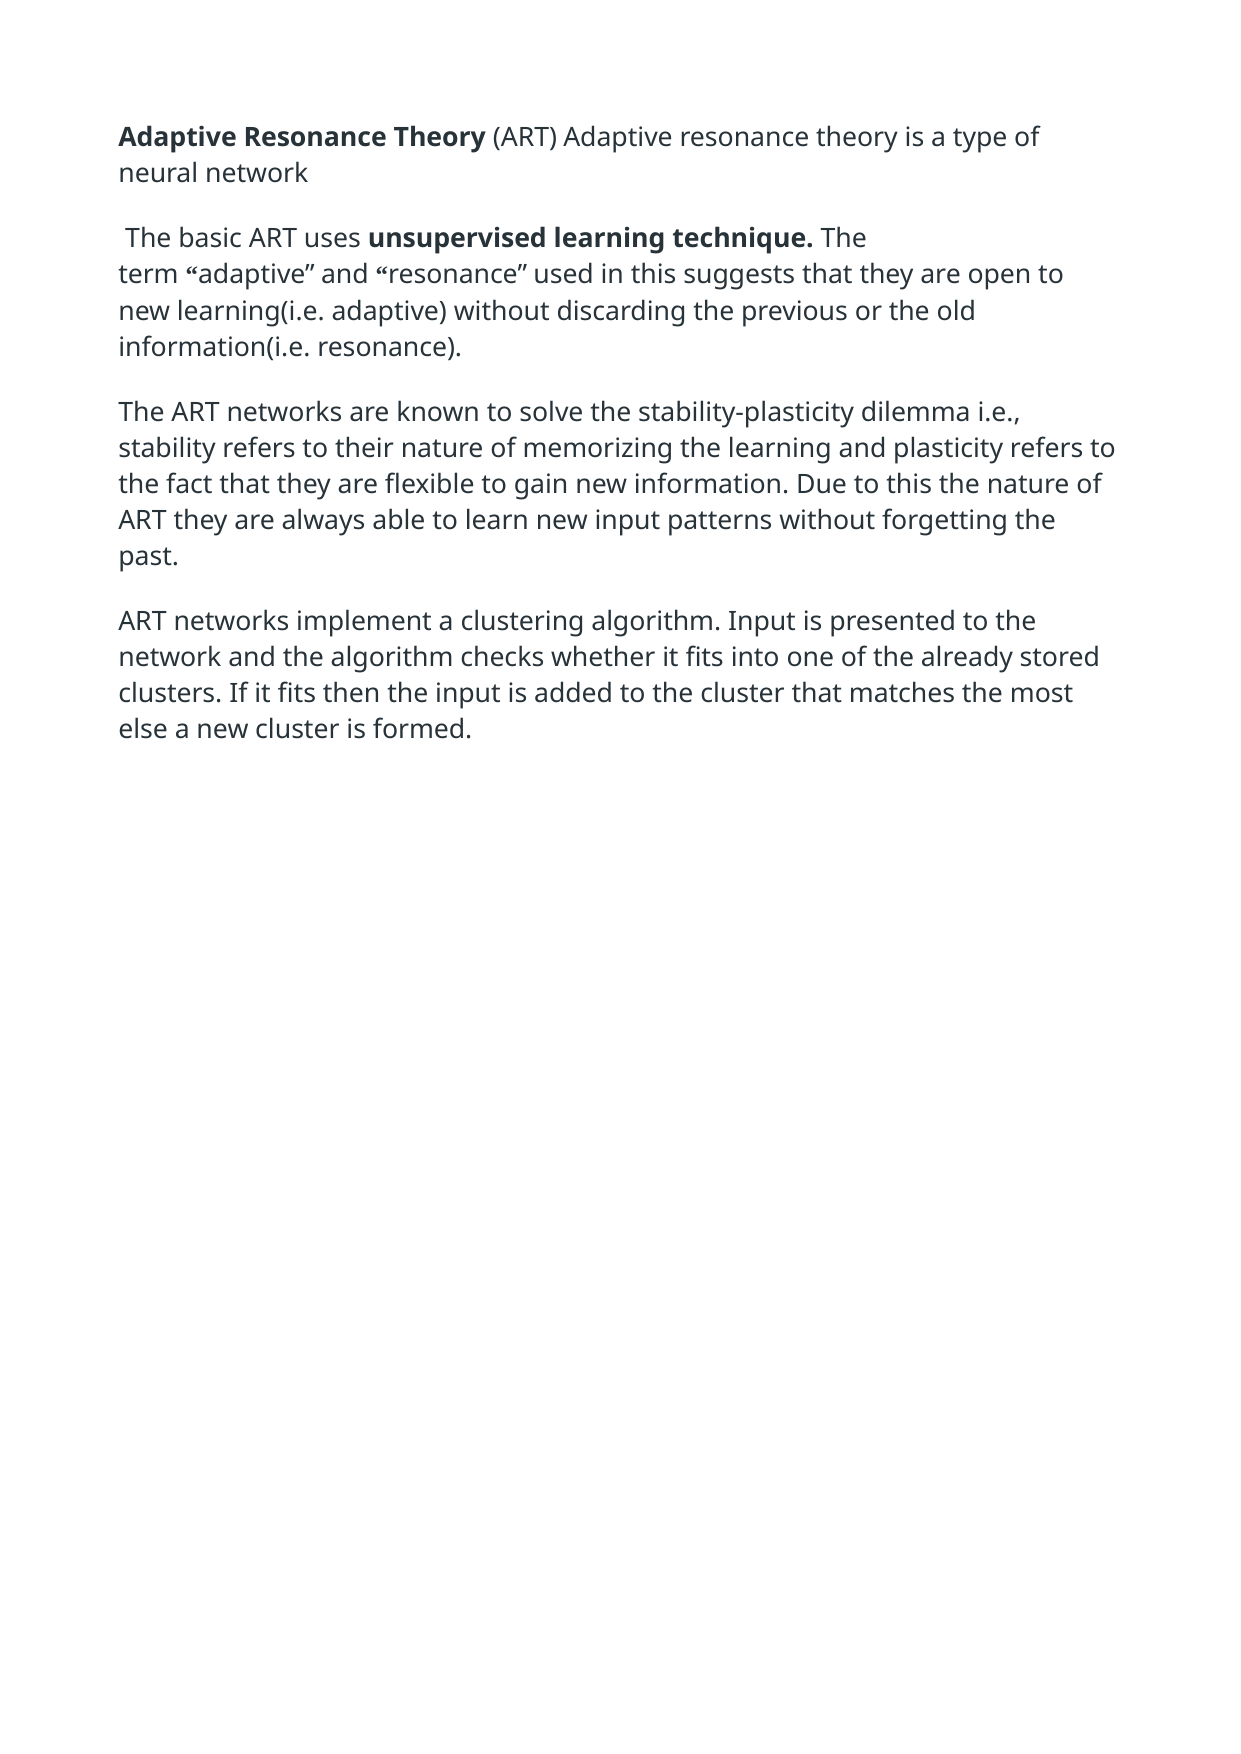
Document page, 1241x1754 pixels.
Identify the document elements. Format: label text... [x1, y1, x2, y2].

text The basic ART uses unsupervised learning technique. The term “adaptive” and “resonance” used in this suggests that they are open to new learning(i.e. adaptive) without discarding the previous or the old information(i.e. resonance). [118, 219, 1122, 364]
text The ART networks are known to solve the stability-plasticity dilemma i.e., stability refers to their nature of memorizing the learning and plasticity refers to the fact that they are flexible to gain new information. Due to this the nature of ART they are always able to learn new input patterns without forgetting the past. [118, 392, 1122, 573]
text ART networks implement a clustering algorithm. Input is presented to the network and the algorithm checks whether it fits into one of the already stored clusters. If it fits then the input is added to the cluster that matches the most else a new cluster is formed. [118, 602, 1122, 747]
text Adaptive Resonance Theory (ART) Adaptive resonance theory is a type of neural network [118, 118, 1122, 190]
